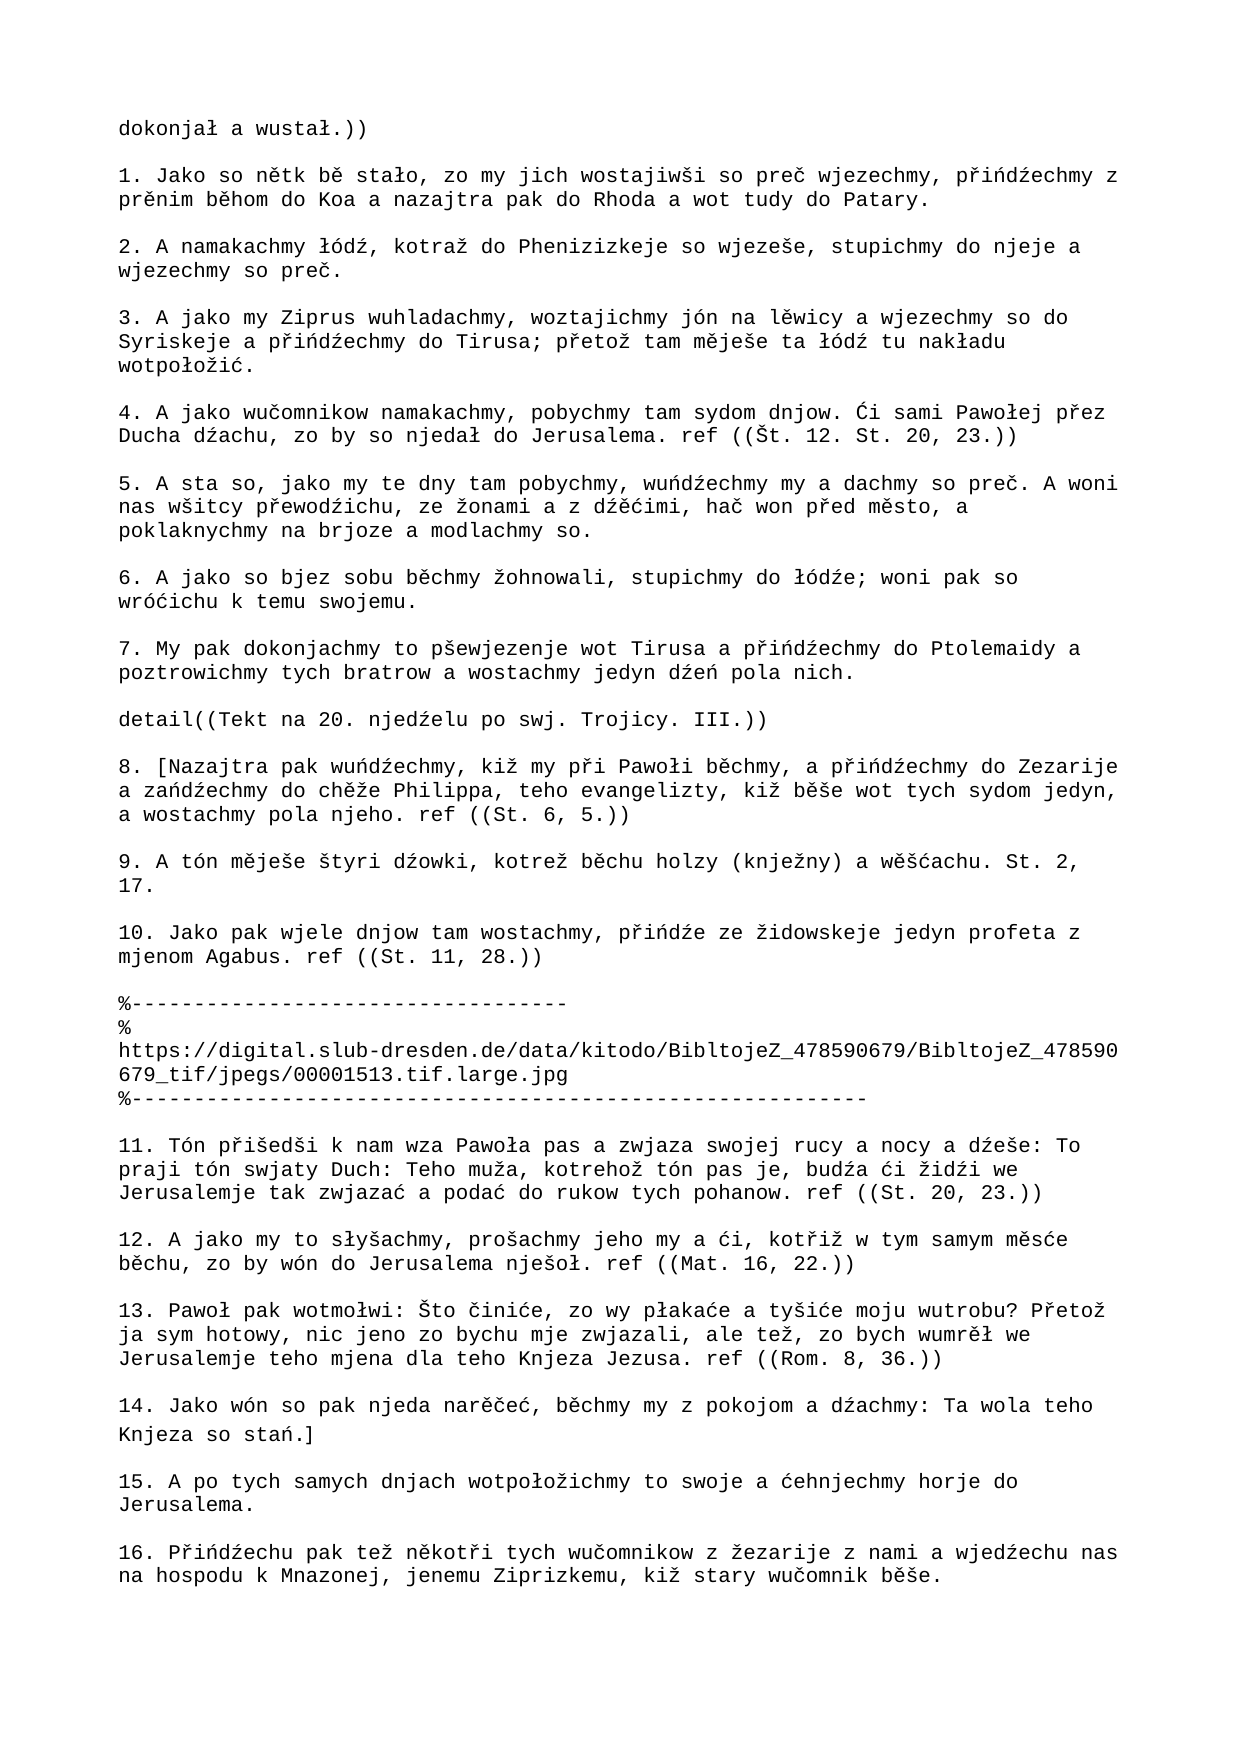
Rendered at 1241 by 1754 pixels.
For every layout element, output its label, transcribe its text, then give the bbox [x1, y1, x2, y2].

text 15. A po tych samych dnjach wotpołožichmy to swoje a ćehnjechmy horje do Jerusalema. [118, 1471, 1122, 1518]
text %----------------------------------------------------------- [118, 1088, 1122, 1111]
text 14. Jako wón so pak njeda narěčeć, běchmy my z pokojom a dźachmy: Ta wola teho Knjeza so stań.] [118, 1395, 1122, 1447]
text 3. A jako my Ziprus wuhladachmy, woztajichmy jón na lěwicy a wjezechmy so do Syriskeje a přińdźechmy do Tirusa; přetož tam měješe ta łódź tu nakładu wotpołožić. [118, 307, 1122, 378]
text dokonjał a wustał.)) [118, 118, 1122, 142]
text 9. A tón měješe štyri dźowki, kotrež běchu holzy (knježny) a wěšćachu. St. 2, 17. [118, 851, 1122, 898]
text %----------------------------------- [118, 993, 1122, 1017]
text 8. [Nazajtra pak wuńdźechmy, kiž my při Pawołi běchmy, a přińdźechmy do Zezarije a zańdźechmy do chěže Philippa, teho evangelizty, kiž běše wot tych sydom jedyn, a wostachmy pola njeho. ref ((St. 6, 5.)) [118, 757, 1122, 827]
text 2. A namakachmy łódź, kotraž do Phenizizkeje so wjezeše, stupichmy do njeje a wjezechmy so preč. [118, 236, 1122, 284]
text 7. My pak dokonjachmy to pšewjezenje wot Tirusa a přińdźechmy do Ptolemaidy a poztrowichmy tych bratrow a wostachmy jedyn dźeń pola nich. [118, 638, 1122, 686]
text 11. Tón přišedši k nam wza Pawoła pas a zwjaza swojej rucy a nocy a dźeše: To praji tón swjaty Duch: Teho muža, kotrehož tón pas je, budźa ći židźi we Jerusalemje tak zwjazać a podać do rukow tych pohanow. ref ((St. 20, 23.)) [118, 1135, 1122, 1206]
text detail((Tekt na 20. njedźelu po swj. Trojicy. III.)) [118, 709, 1122, 733]
text 5. A sta so, jako my te dny tam pobychmy, wuńdźechmy my a dachmy so preč. A woni nas wšitcy přewodźichu, ze žonami a z dźěćimi, hač won před město, a poklaknychmy na brjoze a modlachmy so. [118, 473, 1122, 544]
text 12. A jako my to słyšachmy, prošachmy jeho my a ći, kotřiž w tym samym měsće běchu, zo by wón do Jerusalema nješoł. ref ((Mat. 16, 22.)) [118, 1229, 1122, 1277]
text 13. Pawoł pak wotmołwi: Što činiće, zo wy płakaće a tyšiće moju wutrobu? Přetož ja sym hotowy, nic jeno zo bychu mje zwjazali, ale tež, zo bych wumrěł we Jerusalemje teho mjena dla teho Knjeza Jezusa. ref ((Rom. 8, 36.)) [118, 1300, 1122, 1371]
text % https://digital.slub-dresden.de/data/kitodo/BibltojeZ_478590679/BibltojeZ_478590679_tif/jpegs/00001513.tif.large.jpg [118, 1017, 1122, 1088]
text 4. A jako wučomnikow namakachmy, pobychmy tam sydom dnjow. Ći sami Pawołej přez Ducha dźachu, zo by so njedał do Jerusalema. ref ((Št. 12. St. 20, 23.)) [118, 402, 1122, 449]
text 10. Jako pak wjele dnjow tam wostachmy, přińdźe ze židowskeje jedyn profeta z mjenom Agabus. ref ((St. 11, 28.)) [118, 922, 1122, 969]
text 1. Jako so nětk bě stało, zo my jich wostajiwši so preč wjezechmy, přińdźechmy z prěnim běhom do Koa a nazajtra pak do Rhoda a wot tudy do Patary. [118, 165, 1122, 213]
text 6. A jako so bjez sobu běchmy žohnowali, stupichmy do łódźe; woni pak so wróćichu k temu swojemu. [118, 567, 1122, 615]
text 16. Přińdźechu pak tež někotři tych wučomnikow z žezarije z nami a wjedźechu nas na hospodu k Mnazonej, jenemu Ziprizkemu, kiž stary wučomnik běše. [118, 1542, 1122, 1589]
